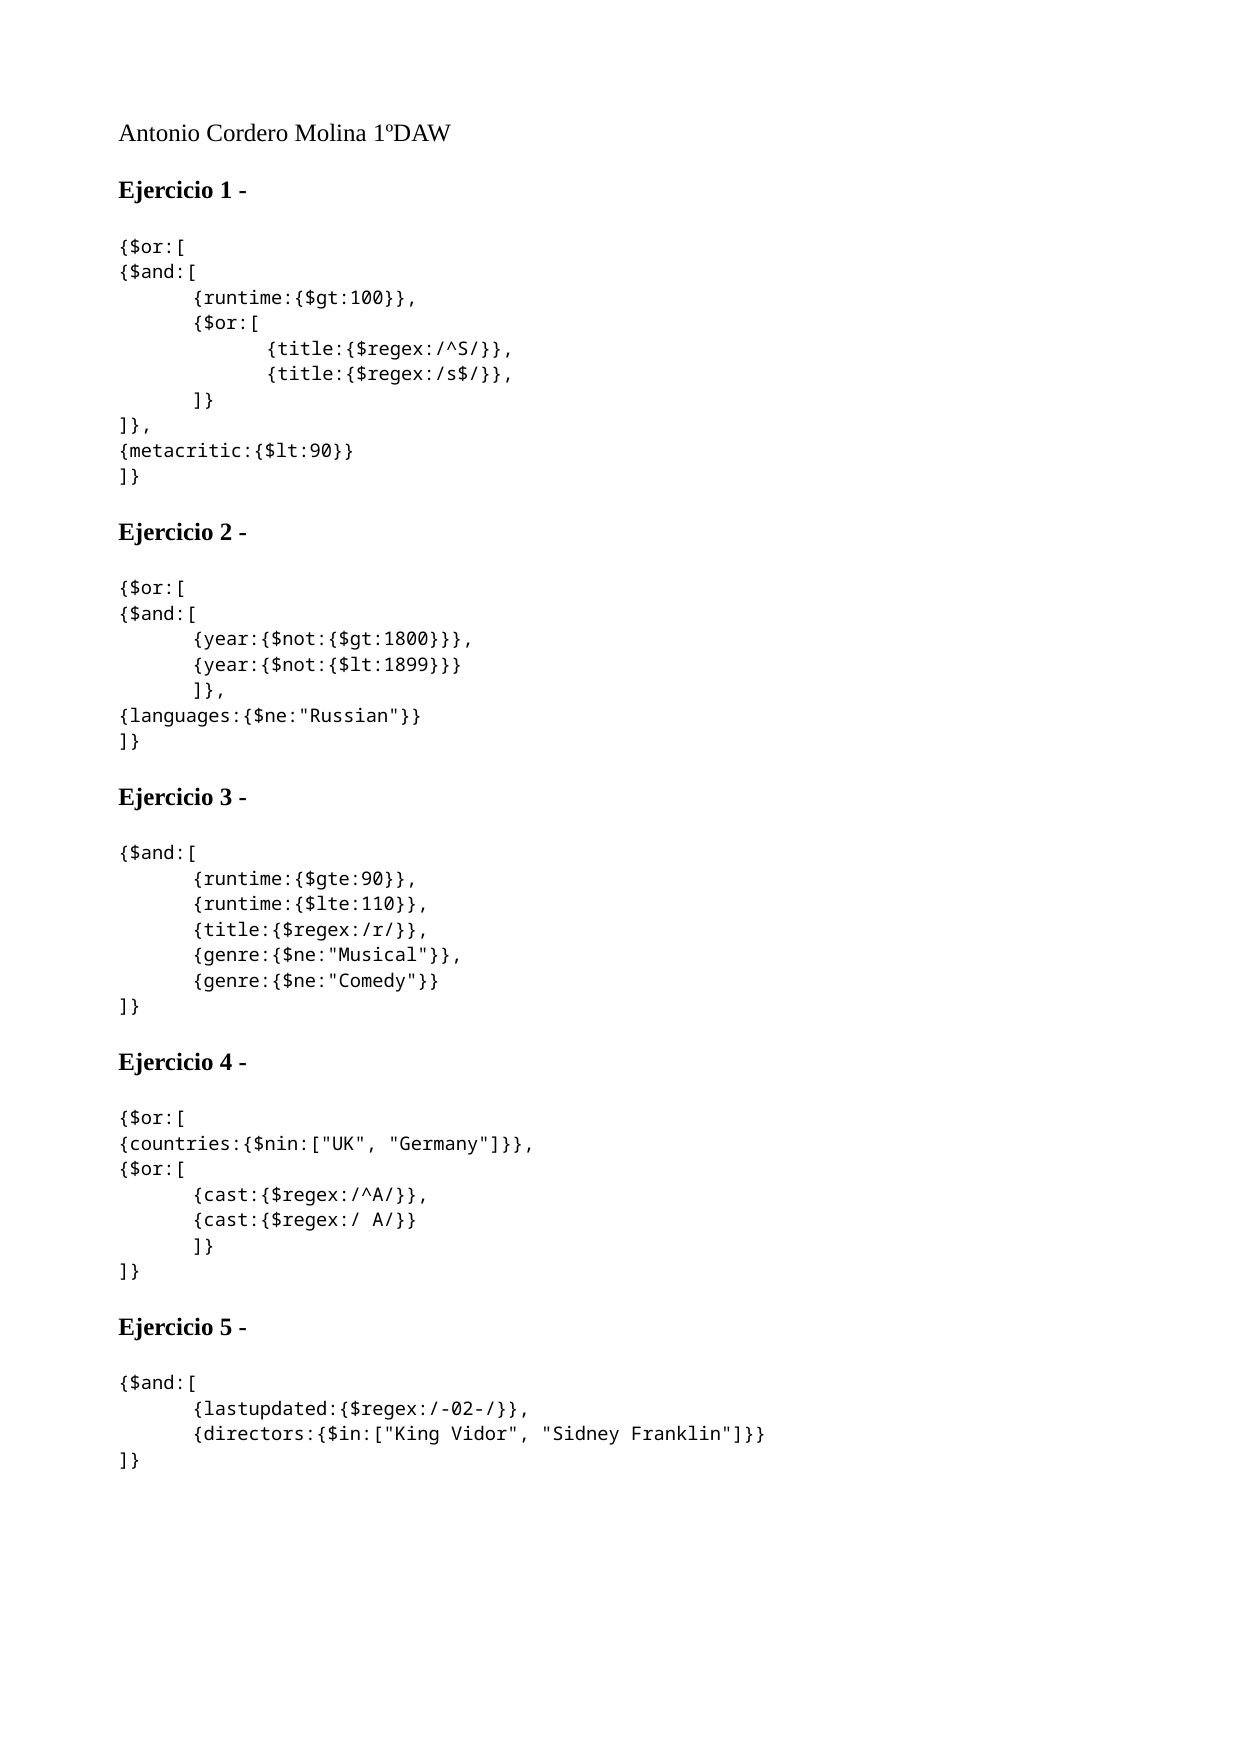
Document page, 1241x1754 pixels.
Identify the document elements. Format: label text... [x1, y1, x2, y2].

text {$and:[ {runtime:{$gte:90}}, {runtime:{$lte:110}}, {title:{$regex:/r/}}, {genre:{$ne:"Musical"}}, {genre:{$ne:"Comedy"}} ]} [118, 839, 1122, 1018]
text {$or:[ {countries:{$nin:["UK", "Germany"]}}, {$or:[ {cast:{$regex:/^A/}}, {cast:{$regex:/ A/}} ]} ]} [118, 1104, 1122, 1283]
text {$and:[ [118, 1369, 1122, 1395]
text Ejercicio 5 - [118, 1312, 1122, 1341]
text Ejercicio 2 - [118, 517, 1122, 546]
text Ejercicio 4 - [118, 1047, 1122, 1076]
text {directors:{$in:["King Vidor", "Sidney Franklin"]}} [118, 1420, 1122, 1446]
text Ejercicio 3 - [118, 782, 1122, 811]
text ]} [118, 1446, 1122, 1471]
text {$or:[ {$and:[ {runtime:{$gt:100}}, {$or:[ {title:{$regex:/^S/}}, {title:{$regex:/s$/}}, ]} ]}, {metacritic:{$lt:90}} ]} [118, 233, 1122, 488]
text Antonio Cordero Molina 1ºDAW [118, 118, 1122, 147]
text {$or:[ {$and:[ {year:{$not:{$gt:1800}}}, {year:{$not:{$lt:1899}}} ]}, {languages:{$ne:"Russian"}} ]} [118, 574, 1122, 753]
text Ejercicio 1 - [118, 176, 1122, 204]
text {lastupdated:{$regex:/-02-/}}, [118, 1395, 1122, 1420]
